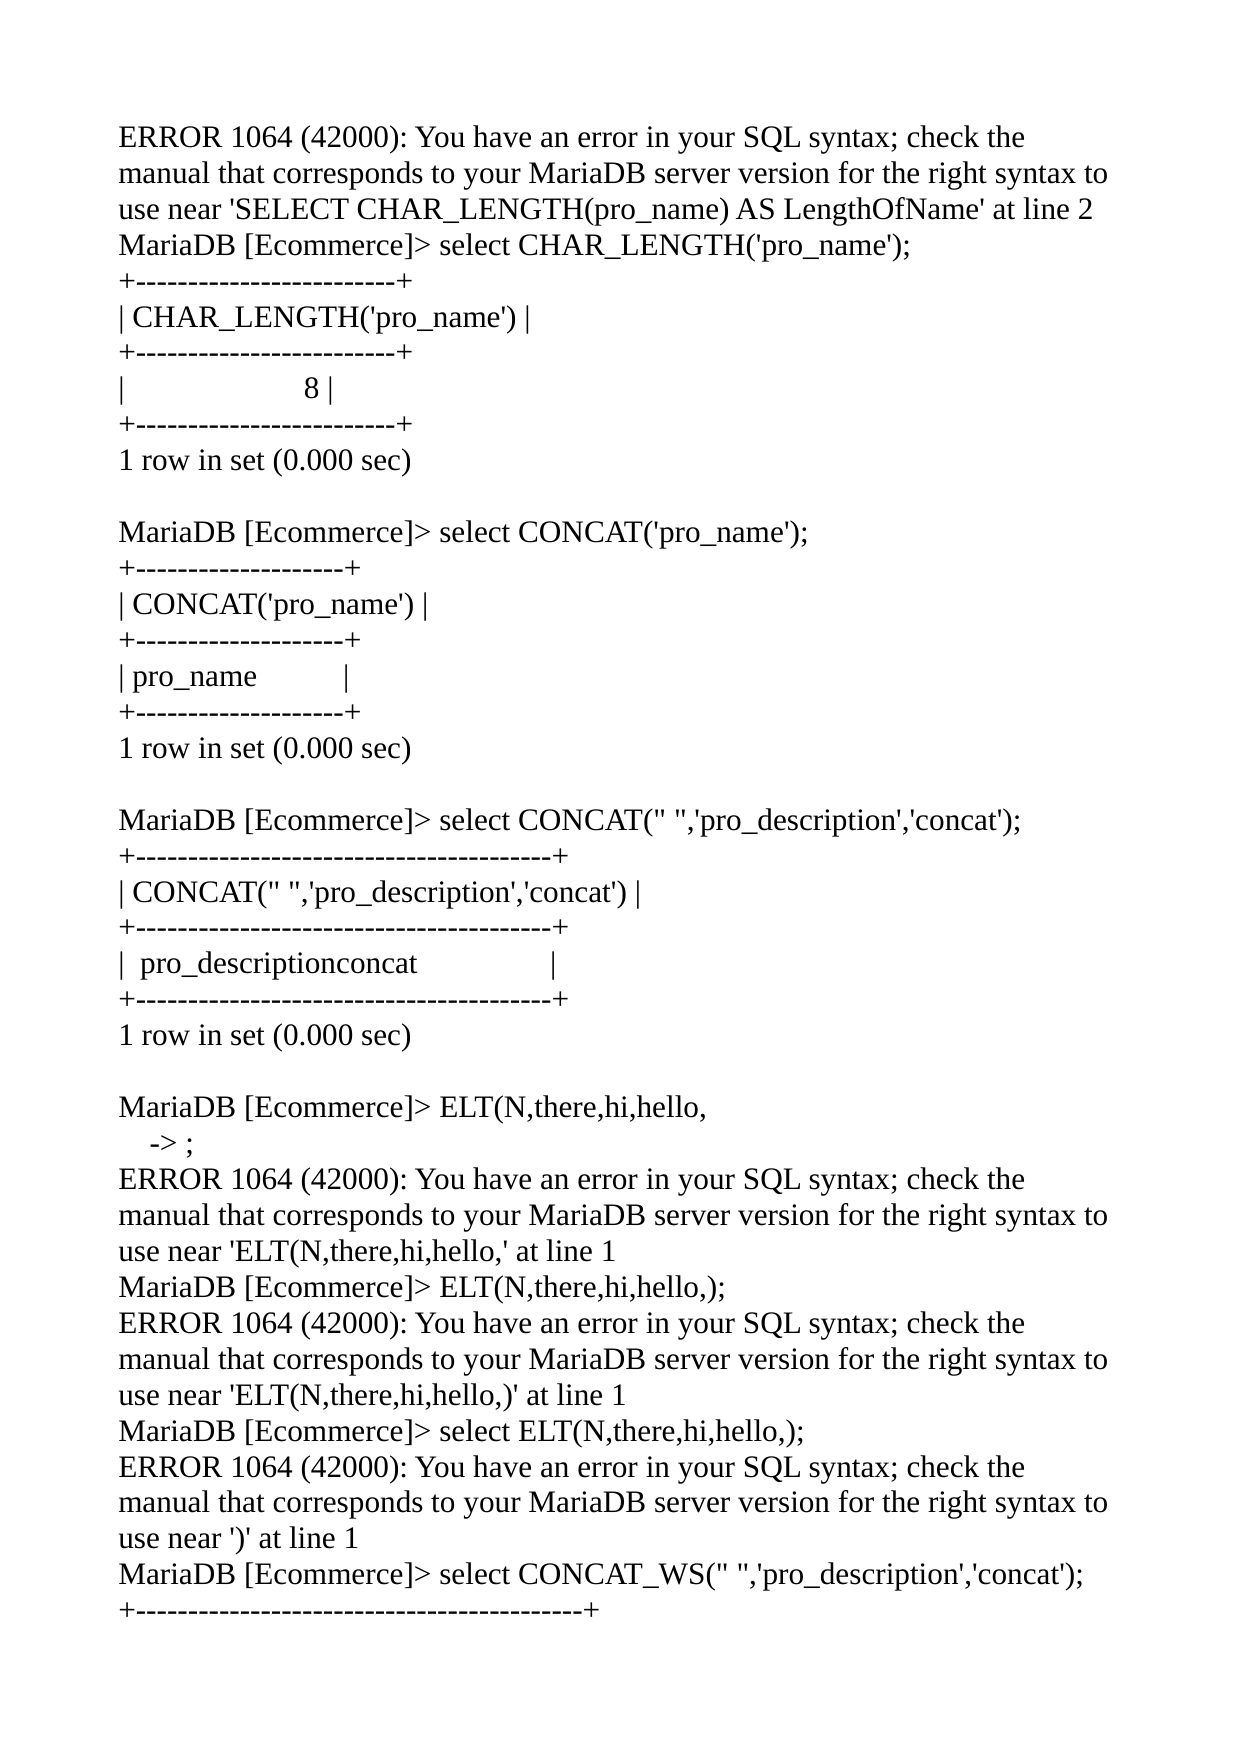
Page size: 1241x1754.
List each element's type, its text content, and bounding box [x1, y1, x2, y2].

text ERROR 1064 (42000): You have an error in your SQL syntax; check the manual that corresponds to your MariaDB server version for the right syntax to use near ')' at line 1 [118, 1448, 1122, 1556]
text +----------------------------------------+ [118, 981, 1122, 1017]
text -> ; [118, 1124, 1122, 1160]
text MariaDB [Ecommerce]> select CONCAT_WS(" ",'pro_description','concat'); [118, 1556, 1122, 1592]
text 1 row in set (0.000 sec) [118, 729, 1122, 765]
text +--------------------+ [118, 693, 1122, 729]
text | pro_name | [118, 657, 1122, 693]
text +-------------------------------------------+ [118, 1592, 1122, 1627]
text +----------------------------------------+ [118, 837, 1122, 873]
text +-------------------------+ [118, 334, 1122, 370]
text +-------------------------+ [118, 406, 1122, 442]
text MariaDB [Ecommerce]> select CONCAT('pro_name'); [118, 513, 1122, 549]
text | 8 | [118, 370, 1122, 406]
text 1 row in set (0.000 sec) [118, 1017, 1122, 1052]
text +-------------------------+ [118, 262, 1122, 298]
text | CONCAT(" ",'pro_description','concat') | [118, 873, 1122, 909]
text MariaDB [Ecommerce]> select CONCAT(" ",'pro_description','concat'); [118, 801, 1122, 837]
text | pro_descriptionconcat | [118, 945, 1122, 981]
text | CONCAT('pro_name') | [118, 585, 1122, 621]
text MariaDB [Ecommerce]> ELT(N,there,hi,hello,); [118, 1268, 1122, 1304]
text MariaDB [Ecommerce]> ELT(N,there,hi,hello, [118, 1088, 1122, 1124]
text 1 row in set (0.000 sec) [118, 442, 1122, 477]
text ERROR 1064 (42000): You have an error in your SQL syntax; check the manual that corresponds to your MariaDB server version for the right syntax to use near 'ELT(N,there,hi,hello,' at line 1 [118, 1160, 1122, 1268]
text +--------------------+ [118, 549, 1122, 585]
text +--------------------+ [118, 621, 1122, 657]
text ERROR 1064 (42000): You have an error in your SQL syntax; check the manual that corresponds to your MariaDB server version for the right syntax to use near 'ELT(N,there,hi,hello,)' at line 1 [118, 1304, 1122, 1412]
text | CHAR_LENGTH('pro_name') | [118, 298, 1122, 334]
text MariaDB [Ecommerce]> select CHAR_LENGTH('pro_name'); [118, 226, 1122, 262]
text MariaDB [Ecommerce]> select ELT(N,there,hi,hello,); [118, 1412, 1122, 1448]
text ERROR 1064 (42000): You have an error in your SQL syntax; check the manual that corresponds to your MariaDB server version for the right syntax to use near 'SELECT CHAR_LENGTH(pro_name) AS LengthOfName' at line 2 [118, 118, 1122, 226]
text +----------------------------------------+ [118, 909, 1122, 945]
